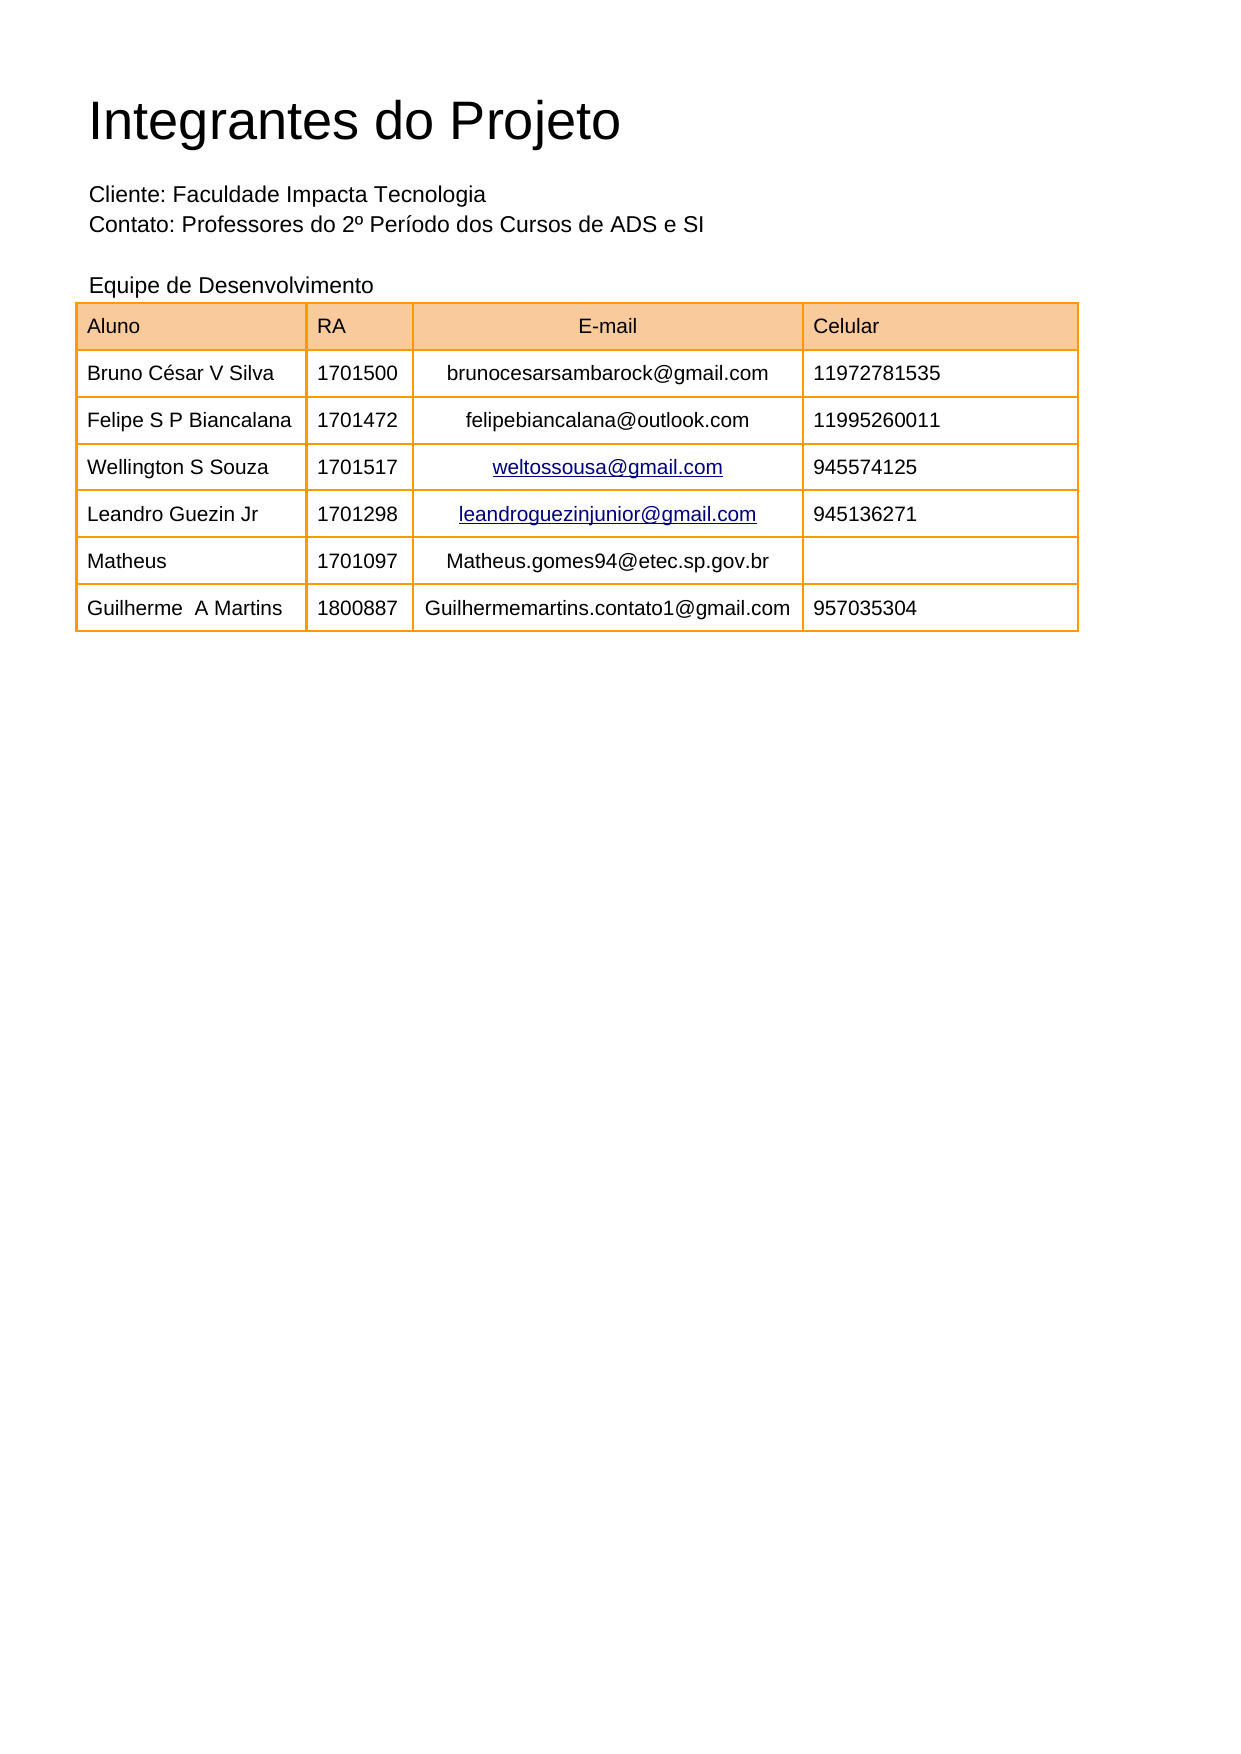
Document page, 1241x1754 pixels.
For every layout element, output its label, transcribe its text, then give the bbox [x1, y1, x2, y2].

text Contato: Professores do 2º Período dos Cursos de ADS e SI [88, 211, 1090, 238]
table_cell Matheus.gomes94@etec.sp.gov.br [414, 538, 802, 583]
table_header Aluno [78, 304, 305, 349]
table_header RA [308, 304, 412, 349]
table_cell 945136271 [804, 491, 1077, 536]
table_cell Leandro Guezin Jr [78, 491, 305, 536]
table_cell 1701472 [308, 398, 412, 442]
table_cell weltossousa@gmail.com [414, 445, 802, 489]
table_cell 1800887 [308, 585, 412, 630]
table_cell Felipe S P Biancalana [78, 398, 305, 442]
table_cell Wellington S Souza [78, 445, 305, 489]
table_cell Bruno César V Silva [78, 351, 305, 396]
table_cell 1701298 [308, 491, 412, 536]
table_cell 1701097 [308, 538, 412, 583]
title Integrantes do Projeto [88, 88, 1090, 151]
text Equipe de Desenvolvimento [88, 272, 1090, 298]
table_cell Matheus [78, 538, 305, 583]
table_cell 1701500 [308, 351, 412, 396]
table_cell 957035304 [804, 585, 1077, 630]
table_cell felipebiancalana@outlook.com [414, 398, 802, 442]
table_cell 945574125 [804, 445, 1077, 489]
table_cell Guilhermemartins.contato1@gmail.com [414, 585, 802, 630]
table_cell Guilherme A Martins [78, 585, 305, 630]
text Cliente: Faculdade Impacta Tecnologia [88, 181, 1090, 207]
table_cell 11995260011 [804, 398, 1077, 442]
table_cell leandroguezinjunior@gmail.com [414, 491, 802, 536]
table_header E-mail [414, 304, 802, 349]
table_cell [804, 538, 1077, 583]
table_cell brunocesarsambarock@gmail.com [414, 351, 802, 396]
table_header Celular [804, 304, 1077, 349]
table_cell 1701517 [308, 445, 412, 489]
table_cell 11972781535 [804, 351, 1077, 396]
